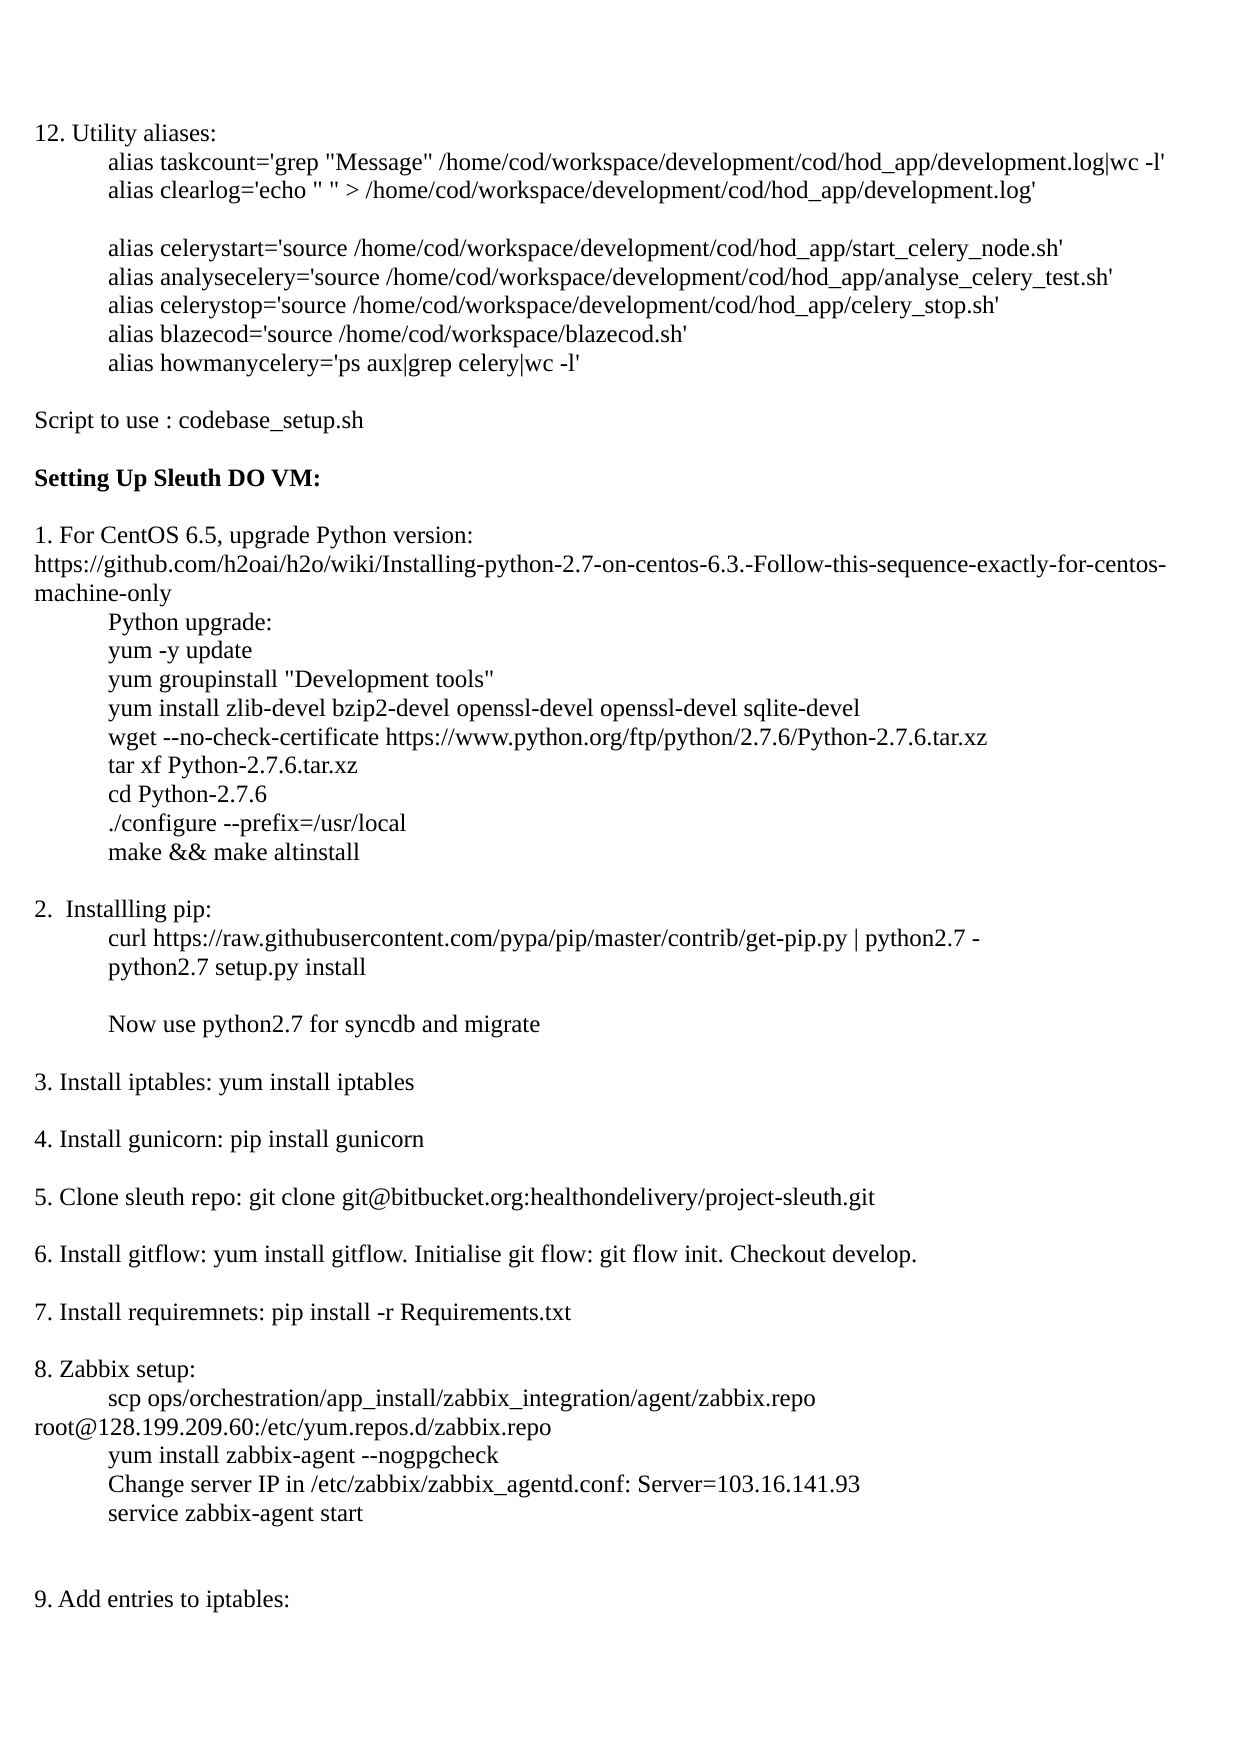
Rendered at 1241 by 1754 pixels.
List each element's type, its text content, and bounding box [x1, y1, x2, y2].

text curl https://raw.githubusercontent.com/pypa/pip/master/contrib/get-pip.py | python2.7 - [34, 923, 1214, 952]
text Script to use : codebase_setup.sh [34, 406, 1214, 434]
text Now use python2.7 for syncdb and migrate [34, 1009, 1214, 1038]
text alias analysecelery='source /home/cod/workspace/development/cod/hod_app/analyse_celery_test.sh' [34, 262, 1214, 291]
text alias celerystop='source /home/cod/workspace/development/cod/hod_app/celery_stop.sh' [34, 291, 1214, 319]
text yum install zabbix-agent --nogpgcheck [34, 1441, 1214, 1469]
text https://github.com/h2oai/h2o/wiki/Installing-python-2.7-on-centos-6.3.-Follow-this-sequence-exactly-for-centos-machine-only [34, 549, 1214, 607]
text tar xf Python-2.7.6.tar.xz [34, 751, 1214, 779]
text alias howmanycelery='ps aux|grep celery|wc -l' [34, 348, 1214, 377]
text 3. Install iptables: yum install iptables [34, 1067, 1214, 1096]
text Python upgrade: [34, 607, 1214, 636]
text 1. For CentOS 6.5, upgrade Python version: [34, 521, 1214, 549]
text Setting Up Sleuth DO VM: [34, 463, 1214, 492]
text yum install zlib-devel bzip2-devel openssl-devel openssl-devel sqlite-devel [34, 693, 1214, 722]
text 12. Utility aliases: [34, 118, 1214, 147]
text 7. Install requiremnets: pip install -r Requirements.txt [34, 1297, 1214, 1326]
text 8. Zabbix setup: [34, 1354, 1214, 1383]
text cd Python-2.7.6 [34, 779, 1214, 808]
text yum groupinstall "Development tools" [34, 664, 1214, 693]
text wget --no-check-certificate https://www.python.org/ftp/python/2.7.6/Python-2.7.6.tar.xz [34, 722, 1214, 751]
text scp ops/orchestration/app_install/zabbix_integration/agent/zabbix.repo root@128.199.209.60:/etc/yum.repos.d/zabbix.repo [34, 1383, 1214, 1441]
text alias blazecod='source /home/cod/workspace/blazecod.sh' [34, 319, 1214, 348]
text make && make altinstall [34, 837, 1214, 866]
text service zabbix-agent start [34, 1498, 1214, 1527]
text python2.7 setup.py install [34, 952, 1214, 981]
text 4. Install gunicorn: pip install gunicorn [34, 1124, 1214, 1153]
text 5. Clone sleuth repo: git clone git@bitbucket.org:healthondelivery/project-sleuth.git [34, 1182, 1214, 1211]
text alias celerystart='source /home/cod/workspace/development/cod/hod_app/start_celery_node.sh' [34, 233, 1214, 262]
text Change server IP in /etc/zabbix/zabbix_agentd.conf: Server=103.16.141.93 [34, 1469, 1214, 1498]
text 6. Install gitflow: yum install gitflow. Initialise git flow: git flow init. Checkout develop. [34, 1239, 1214, 1268]
text yum -y update [34, 636, 1214, 664]
text 9. Add entries to iptables: [34, 1584, 1214, 1613]
text alias taskcount='grep "Message" /home/cod/workspace/development/cod/hod_app/development.log|wc -l' [34, 147, 1214, 176]
text 2. Installling pip: [34, 894, 1214, 923]
text alias clearlog='echo " " > /home/cod/workspace/development/cod/hod_app/development.log' [34, 176, 1214, 204]
text ./configure --prefix=/usr/local [34, 808, 1214, 837]
